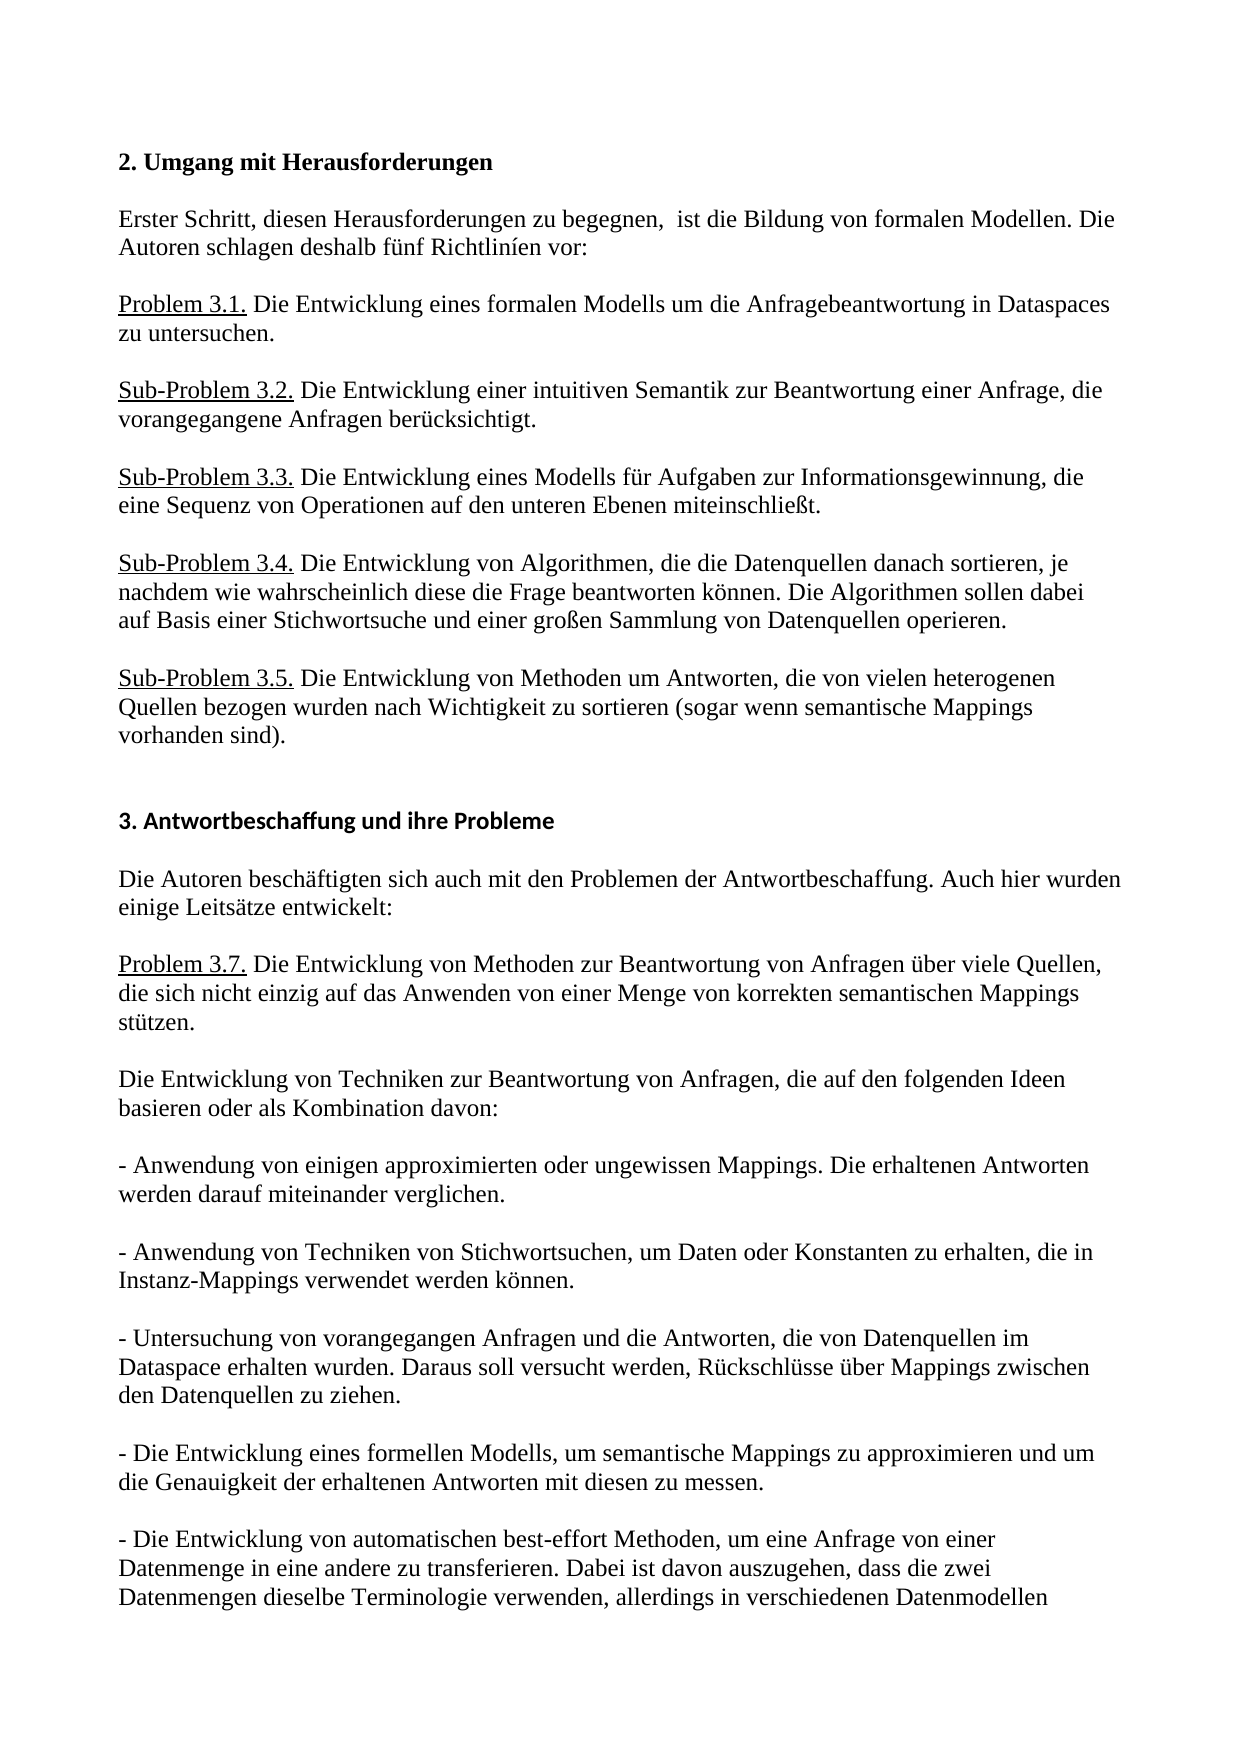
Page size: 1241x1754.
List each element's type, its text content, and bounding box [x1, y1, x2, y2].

list Sub-Problem 3.3. Die Entwicklung eines Modells für Aufgaben zur Informationsgewinnung, die eine Sequenz von Operationen auf den unteren Ebenen miteinschließt. [81, 462, 1122, 519]
list Sub-Problem 3.5. Die Entwicklung von Methoden um Antworten, die von vielen heterogenen Quellen bezogen wurden nach Wichtigkeit zu sortieren (sogar wenn semantische Mappings vorhanden sind). [81, 663, 1122, 749]
text Erster Schritt, diesen Herausforderungen zu begegnen, ist die Bildung von formalen Modellen. Die Autoren schlagen deshalb fünf Richtliníen vor: [118, 204, 1122, 261]
text - Anwendung von Techniken von Stichwortsuchen, um Daten oder Konstanten zu erhalten, die in Instanz-Mappings verwendet werden können. [118, 1237, 1122, 1294]
text Problem 3.7. Die Entwicklung von Methoden zur Beantwortung von Anfragen über viele Quellen, [81, 949, 1122, 978]
text die sich nicht einzig auf das Anwenden von einer Menge von korrekten semantischen Mappings [81, 978, 1122, 1007]
list Sub-Problem 3.2. Die Entwicklung einer intuitiven Semantik zur Beantwortung einer Anfrage, die vorangegangene Anfragen berücksichtigt. [81, 375, 1122, 433]
list - Die Entwicklung eines formellen Modells, um semantische Mappings zu approximieren und um die Genauigkeit der erhaltenen Antworten mit diesen zu messen. [81, 1438, 1122, 1496]
text 3. Antwortbeschaffung und ihre Probleme [118, 805, 1122, 836]
text basieren oder als Kombination davon: [118, 1093, 1122, 1122]
text 2. Umgang mit Herausforderungen [118, 147, 1122, 176]
list Problem 3.1. Die Entwicklung eines formalen Modells um die Anfragebeantwortung in Dataspaces zu untersuchen. [81, 289, 1122, 347]
text Die Autoren beschäftigten sich auch mit den Problemen der Antwortbeschaffung. Auch hier wurden einige Leitsätze entwickelt: [118, 864, 1122, 921]
text stützen. [81, 1007, 1122, 1036]
text - Untersuchung von vorangegangen Anfragen und die Antworten, die von Datenquellen im Dataspace erhalten wurden. Daraus soll versucht werden, Rückschlüsse über Mappings zwischen den Datenquellen zu ziehen. [118, 1323, 1122, 1409]
list Sub-Problem 3.4. Die Entwicklung von Algorithmen, die die Datenquellen danach sortieren, je nachdem wie wahrscheinlich diese die Frage beantworten können. Die Algorithmen sollen dabei auf Basis einer Stichwortsuche und einer großen Sammlung von Datenquellen operieren. [81, 548, 1122, 634]
text Die Entwicklung von Techniken zur Beantwortung von Anfragen, die auf den folgenden Ideen [81, 1064, 1122, 1093]
text - Anwendung von einigen approximierten oder ungewissen Mappings. Die erhaltenen Antworten werden darauf miteinander verglichen. [118, 1151, 1122, 1208]
list - Die Entwicklung von automatischen best-effort Methoden, um eine Anfrage von einer Datenmenge in eine andere zu transferieren. Dabei ist davon auszugehen, dass die zwei Datenmengen dieselbe Terminologie verwenden, allerdings in verschiedenen Datenmodellen [81, 1524, 1122, 1611]
